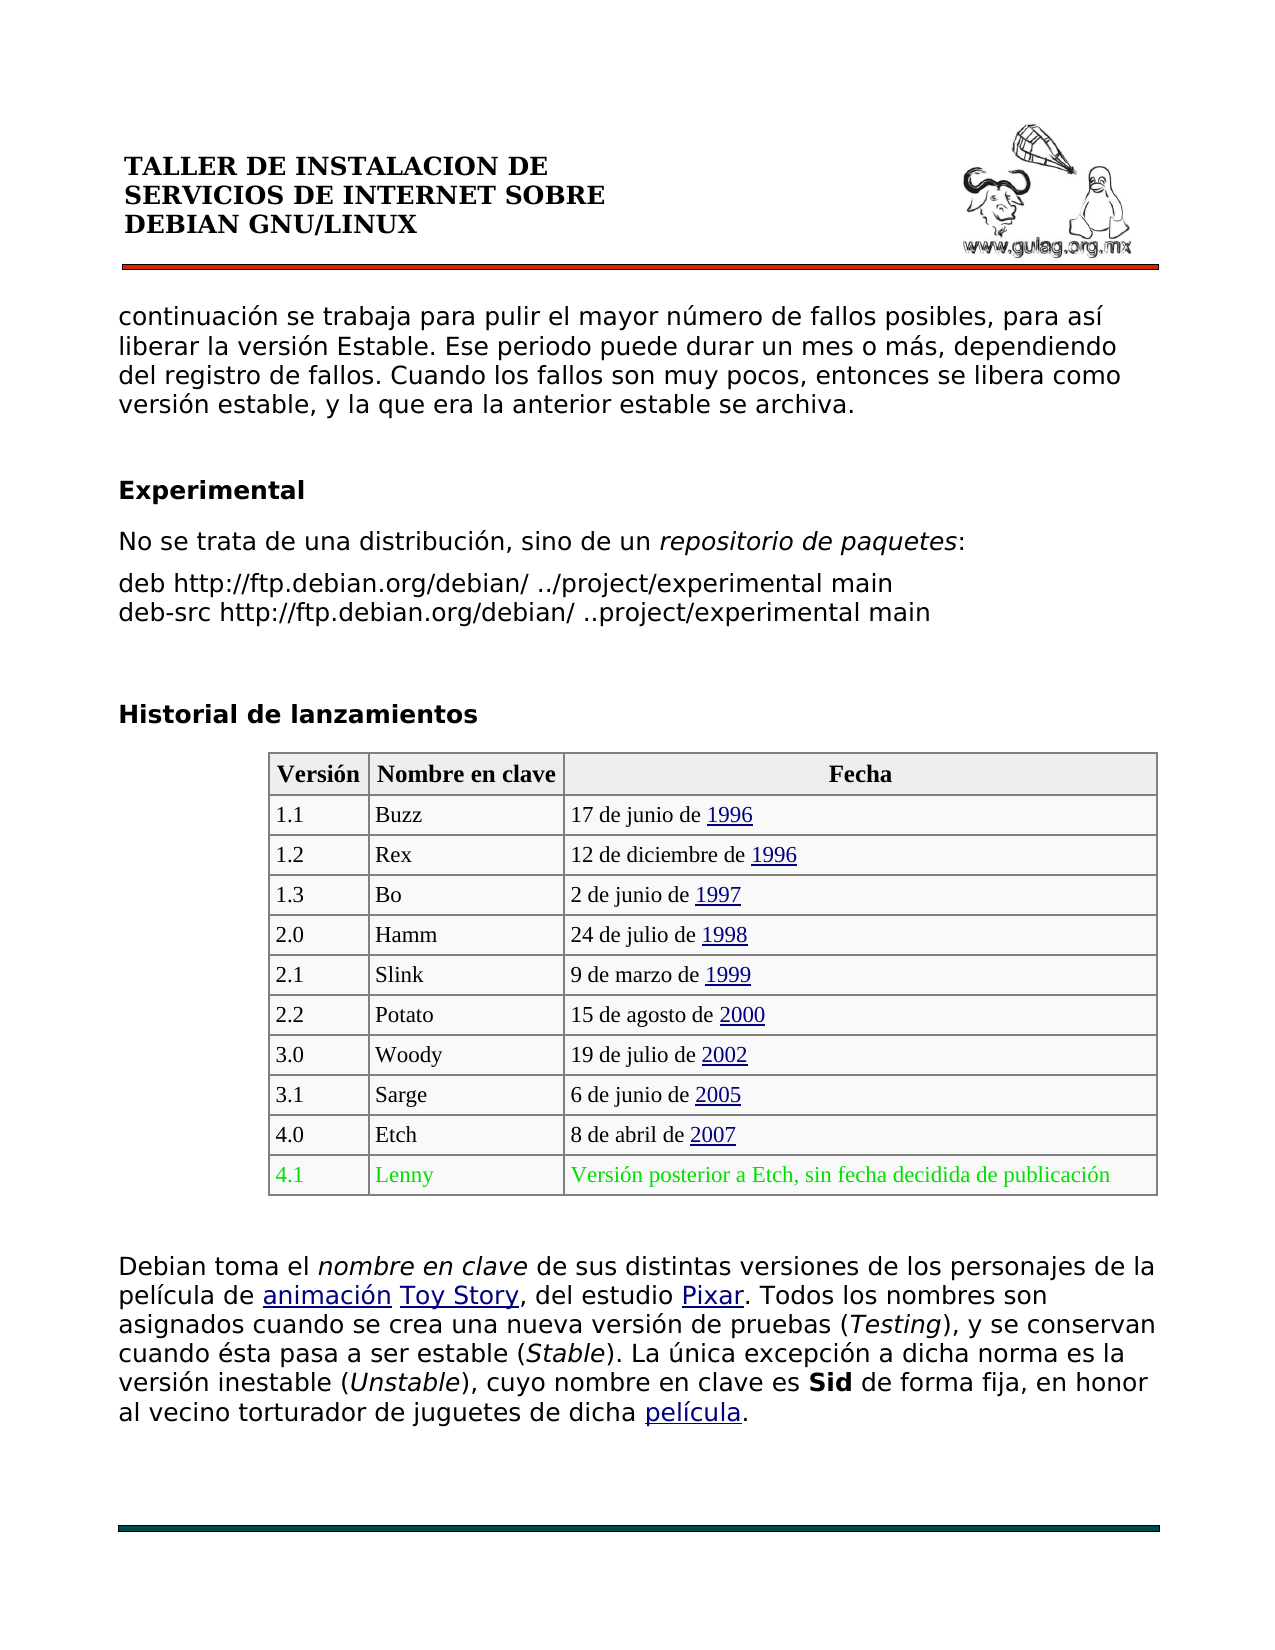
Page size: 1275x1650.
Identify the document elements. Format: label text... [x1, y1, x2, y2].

table_header Nombre en clave [370, 754, 563, 794]
text Debian toma el nombre en clave de sus distintas versiones de los personajes de la película de animación Toy Story, del estudio Pixar. Todos los nombres son asignados cuando se crea una nueva versión de pruebas (Testing), y se conservan cuando ésta pasa a ser estable (Stable). La única excepción a dicha norma es la versión inestable (Unstable), cuyo nombre en clave es Sid de forma fija, en honor al vecino torturador de juguetes de dicha película. [118, 1252, 1157, 1427]
table_cell 3.0 [270, 1036, 368, 1074]
table_cell 2.1 [270, 956, 368, 994]
subtitle Experimental [118, 476, 1157, 505]
table_cell 9 de marzo de 1999 [565, 956, 1156, 994]
table_cell Buzz [370, 796, 563, 834]
table_cell 4.1 [270, 1156, 368, 1194]
table_cell Slink [370, 956, 563, 994]
text continuación se trabaja para pulir el mayor número de fallos posibles, para así liberar la versión Estable. Ese periodo puede durar un mes o más, dependiendo del registro de fallos. Cuando los fallos son muy pocos, entonces se libera como versión estable, y la que era la anterior estable se archiva. [118, 303, 1157, 419]
table_cell 1.3 [270, 876, 368, 914]
picture [961, 122, 1132, 260]
table_header Fecha [565, 754, 1156, 794]
table_cell 2 de junio de 1997 [565, 876, 1156, 914]
table_cell 1.1 [270, 796, 368, 834]
table_cell 17 de junio de 1996 [565, 796, 1156, 834]
table_cell 6 de junio de 2005 [565, 1076, 1156, 1114]
text deb http://ftp.debian.org/debian/ ../project/experimental main [118, 569, 1157, 598]
table_cell 1.2 [270, 836, 368, 874]
subtitle Historial de lanzamientos [118, 701, 1157, 730]
table_cell Versión posterior a Etch, sin fecha decidida de publicación [565, 1156, 1156, 1194]
table_cell Bo [370, 876, 563, 914]
table_cell Woody [370, 1036, 563, 1074]
table_cell 8 de abril de 2007 [565, 1116, 1156, 1154]
table_cell 4.0 [270, 1116, 368, 1154]
table_cell 15 de agosto de 2000 [565, 996, 1156, 1034]
text No se trata de una distribución, sino de un repositorio de paquetes: [118, 527, 1157, 556]
table_cell Etch [370, 1116, 563, 1154]
text deb-src http://ftp.debian.org/debian/ ..project/experimental main [118, 598, 1157, 627]
table_header Versión [270, 754, 368, 794]
table_cell Potato [370, 996, 563, 1034]
table_cell 3.1 [270, 1076, 368, 1114]
table_cell 12 de diciembre de 1996 [565, 836, 1156, 874]
table_cell Rex [370, 836, 563, 874]
table_cell 2.2 [270, 996, 368, 1034]
table_cell Hamm [370, 916, 563, 954]
table_cell 24 de julio de 1998 [565, 916, 1156, 954]
table_cell 2.0 [270, 916, 368, 954]
table_cell Sarge [370, 1076, 563, 1114]
table_cell Lenny [370, 1156, 563, 1194]
table_cell 19 de julio de 2002 [565, 1036, 1156, 1074]
